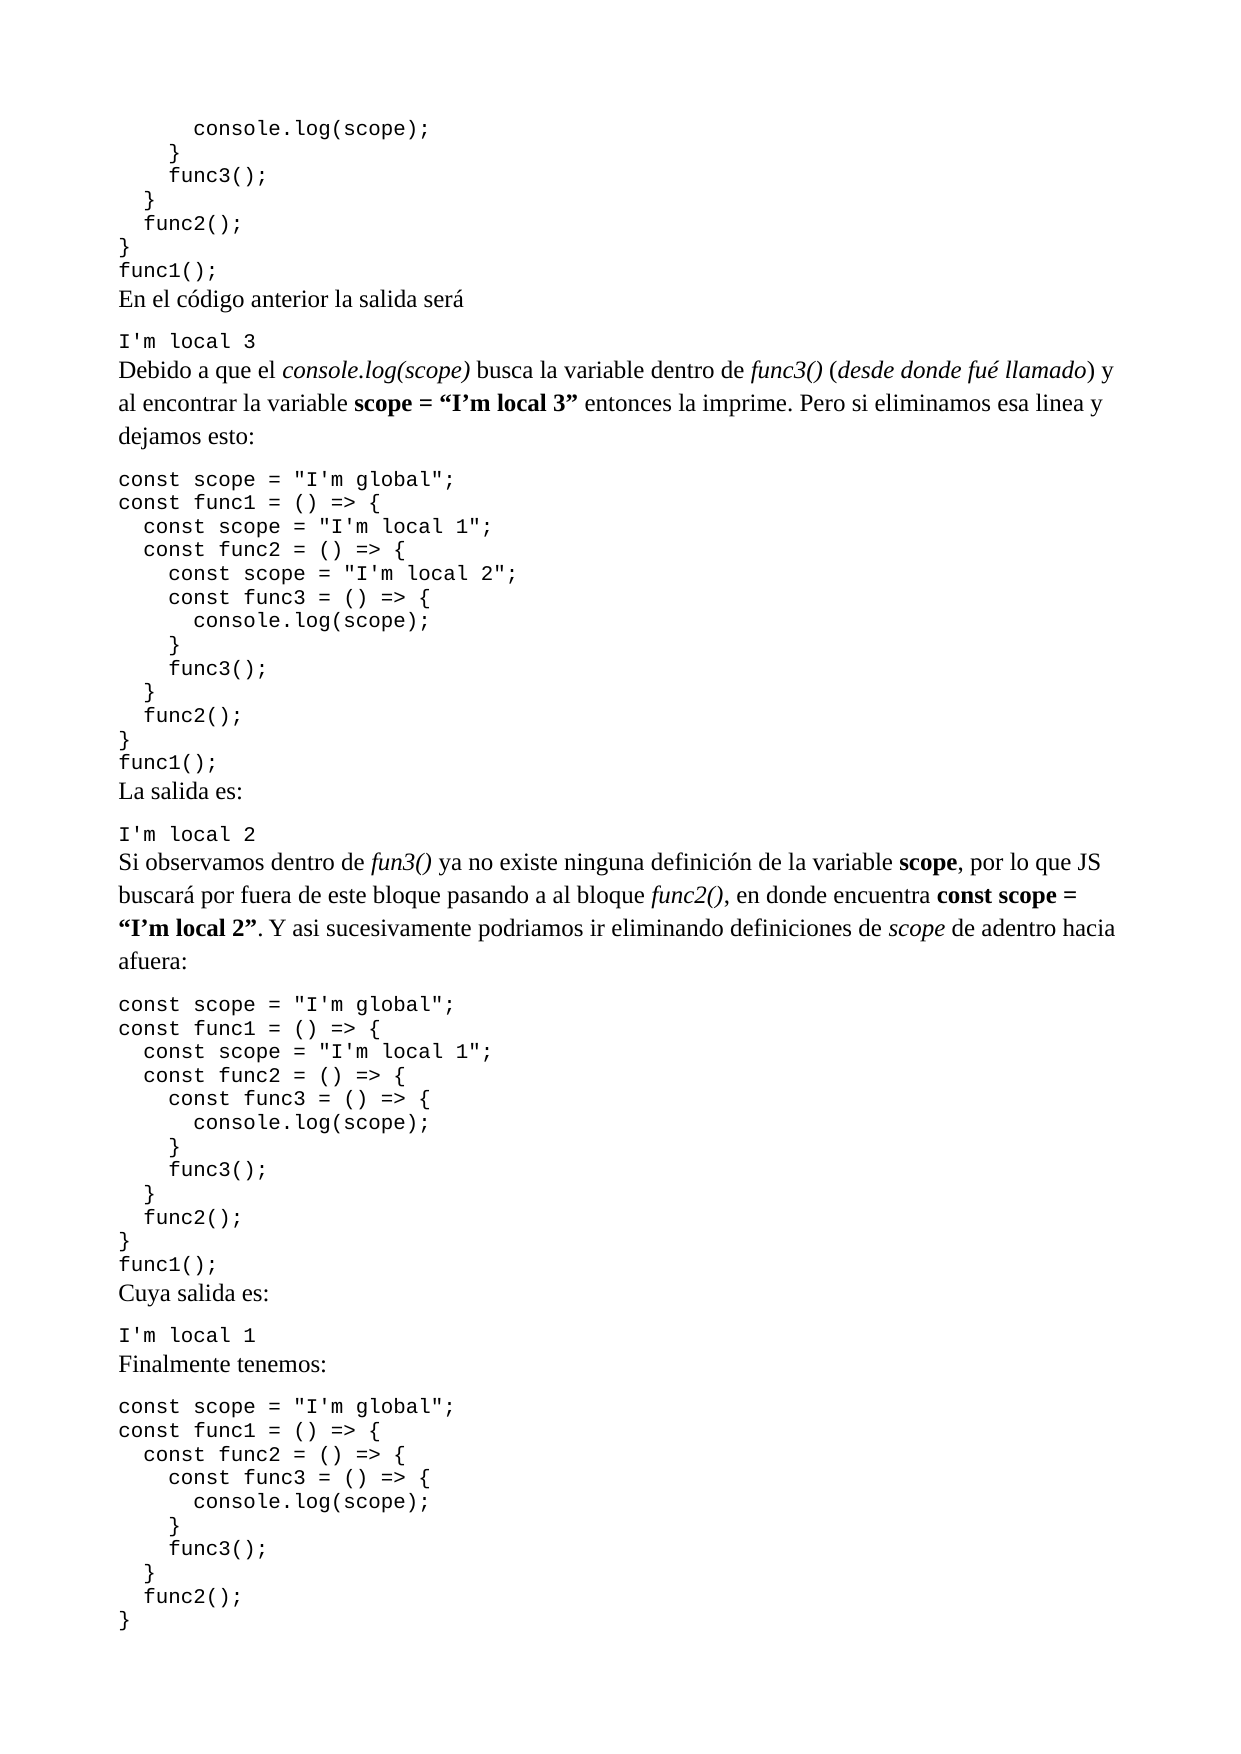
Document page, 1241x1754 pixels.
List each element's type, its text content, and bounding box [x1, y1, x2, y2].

text func2(); [118, 213, 1122, 236]
text La salida es: [118, 776, 1122, 805]
text const scope = "I'm local 1"; [118, 516, 1122, 539]
text } [118, 1515, 1122, 1538]
text const scope = "I'm local 2"; [118, 563, 1122, 587]
text Si observamos dentro de fun3() ya no existe ninguna definición de la variable scope, por lo que JS buscará por fuera de este bloque pasando a al bloque func2(), en donde encuentra const scope = “I’m local 2”. Y asi sucesivamente podriamos ir eliminando definiciones de scope de adentro hacia afuera: [118, 847, 1122, 975]
text const func1 = () => { [118, 492, 1122, 516]
text } [118, 1183, 1122, 1207]
text const scope = "I'm global"; [118, 468, 1122, 492]
text const func2 = () => { [118, 539, 1122, 563]
text Finalmente tenemos: [118, 1349, 1122, 1378]
text console.log(scope); [118, 1491, 1122, 1515]
text } [118, 189, 1122, 213]
text const func2 = () => { [118, 1065, 1122, 1088]
text const func3 = () => { [118, 1467, 1122, 1491]
text } [118, 1562, 1122, 1586]
text func1(); [118, 260, 1122, 284]
text const scope = "I'm global"; [118, 994, 1122, 1017]
text console.log(scope); [118, 1112, 1122, 1136]
text const func1 = () => { [118, 1017, 1122, 1041]
text func1(); [118, 752, 1122, 776]
text } [118, 1609, 1122, 1633]
text Debido a que el console.log(scope) busca la variable dentro de func3() (desde donde fué llamado) y al encontrar la variable scope = “I’m local 3” entonces la imprime. Pero si eliminamos esa linea y dejamos esto: [118, 355, 1122, 450]
text func1(); [118, 1254, 1122, 1278]
text } [118, 729, 1122, 752]
text func2(); [118, 705, 1122, 729]
text Cuya salida es: [118, 1278, 1122, 1306]
text console.log(scope); [118, 118, 1122, 142]
text const func3 = () => { [118, 587, 1122, 610]
text const func1 = () => { [118, 1420, 1122, 1444]
text console.log(scope); [118, 610, 1122, 634]
text func3(); [118, 165, 1122, 189]
text const func2 = () => { [118, 1444, 1122, 1467]
text const func3 = () => { [118, 1088, 1122, 1112]
text func3(); [118, 658, 1122, 681]
text I'm local 2 [118, 823, 1122, 847]
text const scope = "I'm global"; [118, 1396, 1122, 1420]
text I'm local 3 [118, 331, 1122, 355]
text } [118, 1230, 1122, 1254]
text } [118, 142, 1122, 165]
text } [118, 681, 1122, 705]
text func2(); [118, 1207, 1122, 1230]
text } [118, 236, 1122, 260]
text En el código anterior la salida será [118, 284, 1122, 312]
text } [118, 634, 1122, 658]
text const scope = "I'm local 1"; [118, 1041, 1122, 1065]
text func3(); [118, 1159, 1122, 1183]
text func3(); [118, 1538, 1122, 1562]
text I'm local 1 [118, 1325, 1122, 1349]
text } [118, 1136, 1122, 1159]
text func2(); [118, 1586, 1122, 1609]
